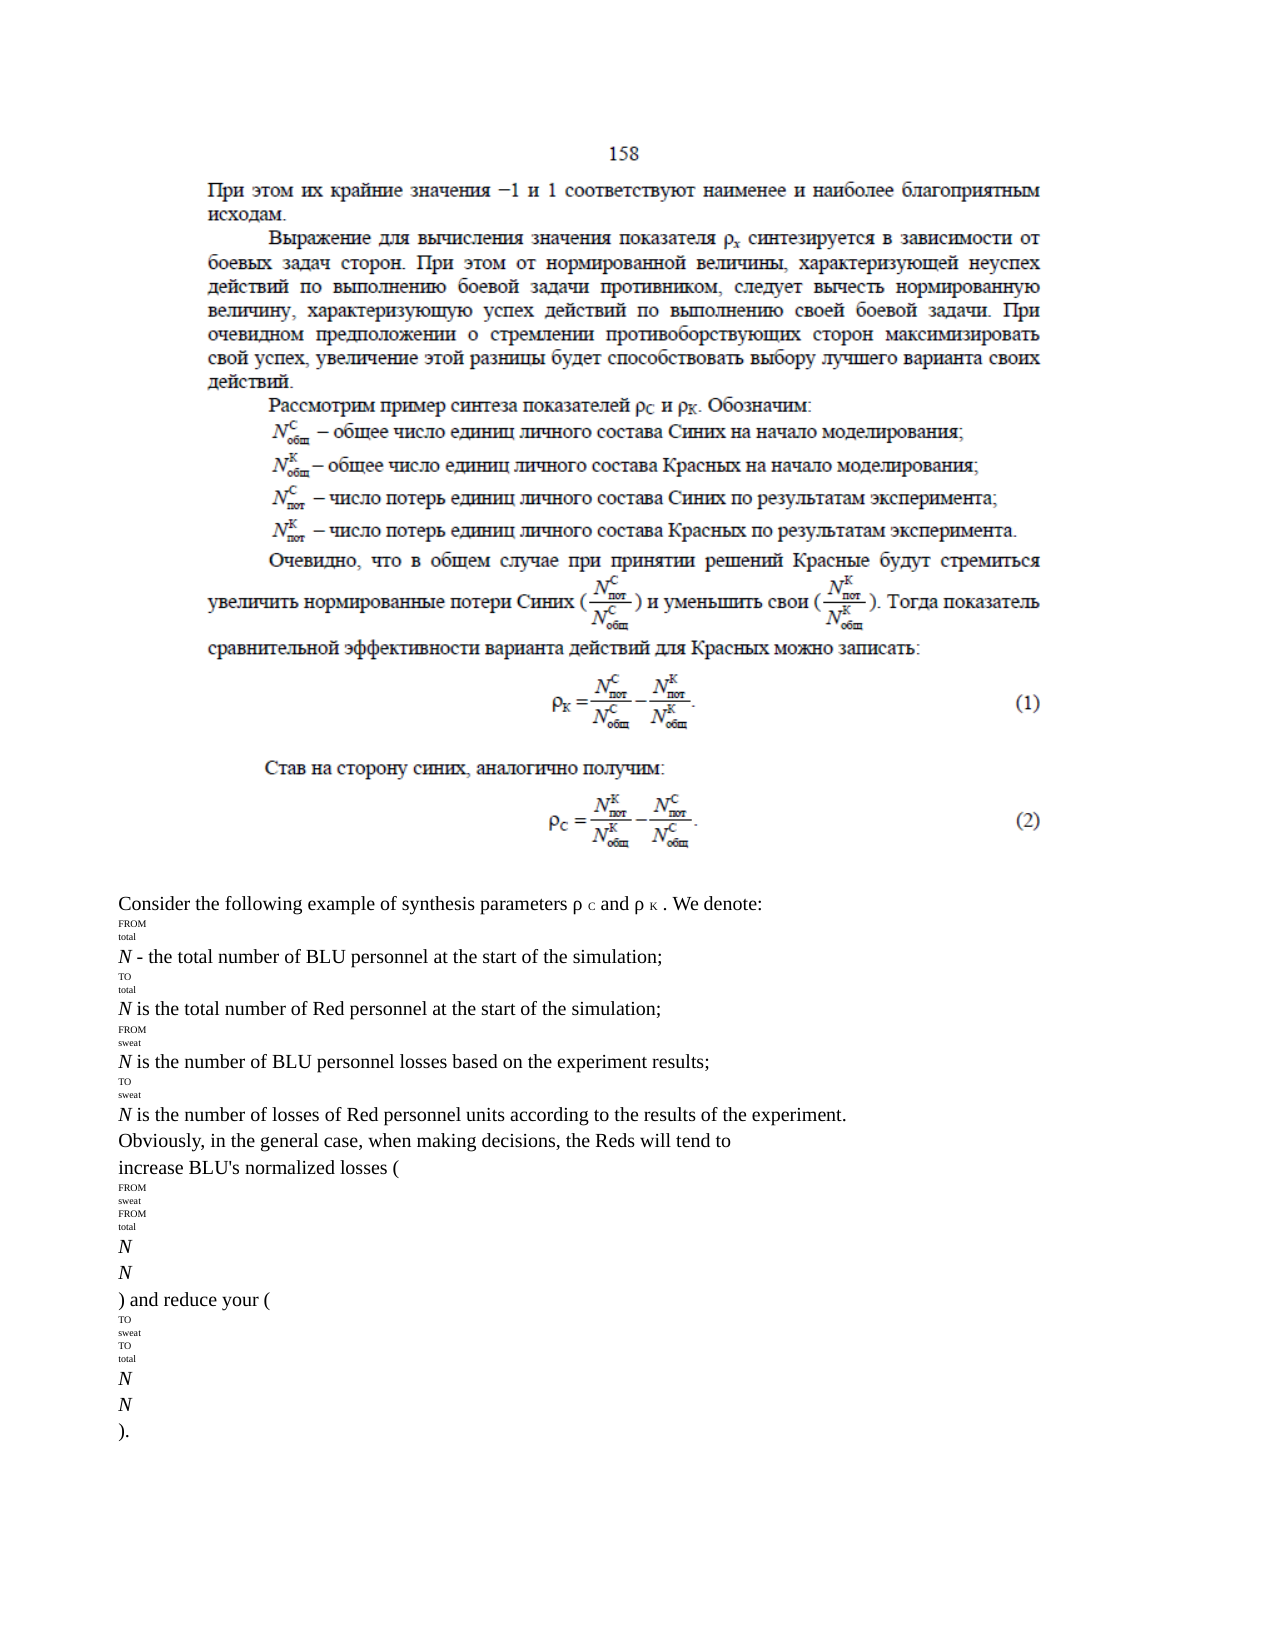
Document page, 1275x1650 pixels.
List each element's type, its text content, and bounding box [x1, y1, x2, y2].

text Obviously, in the general case, when making decisions, the Reds will tend to [118, 1129, 1157, 1152]
text sweat [118, 1037, 1157, 1048]
text FROM [118, 1182, 1157, 1193]
text FROM [118, 1208, 1157, 1220]
text ) and reduce your ( [118, 1287, 1157, 1310]
text N is the number of losses of Red personnel units according to the results of the experiment. [118, 1103, 1157, 1126]
text sweat [118, 1089, 1157, 1101]
text TO [118, 1340, 1157, 1352]
text TO [118, 1076, 1157, 1088]
text N [118, 1366, 1157, 1389]
text increase BLU's normalized losses ( [118, 1156, 1157, 1178]
text sweat [118, 1327, 1157, 1338]
text total [118, 1221, 1157, 1233]
text N [118, 1393, 1157, 1416]
text N - the total number of BLU personnel at the start of the simulation; [118, 944, 1157, 967]
text N is the total number of Red personnel at the start of the simulation; [118, 997, 1157, 1020]
text total [118, 984, 1157, 996]
picture [165, 118, 1110, 862]
text N is the number of BLU personnel losses based on the experiment results; [118, 1050, 1157, 1073]
text TO [118, 971, 1157, 982]
text total [118, 931, 1157, 943]
text N [118, 1261, 1157, 1284]
text FROM [118, 1024, 1157, 1035]
text FROM [118, 918, 1157, 930]
text TO [118, 1314, 1157, 1325]
text ). [118, 1419, 1157, 1442]
text Consider the following example of synthesis parameters ρ C and ρ K . We denote: [118, 892, 1157, 915]
text sweat [118, 1195, 1157, 1207]
text total [118, 1353, 1157, 1365]
text N [118, 1234, 1157, 1257]
